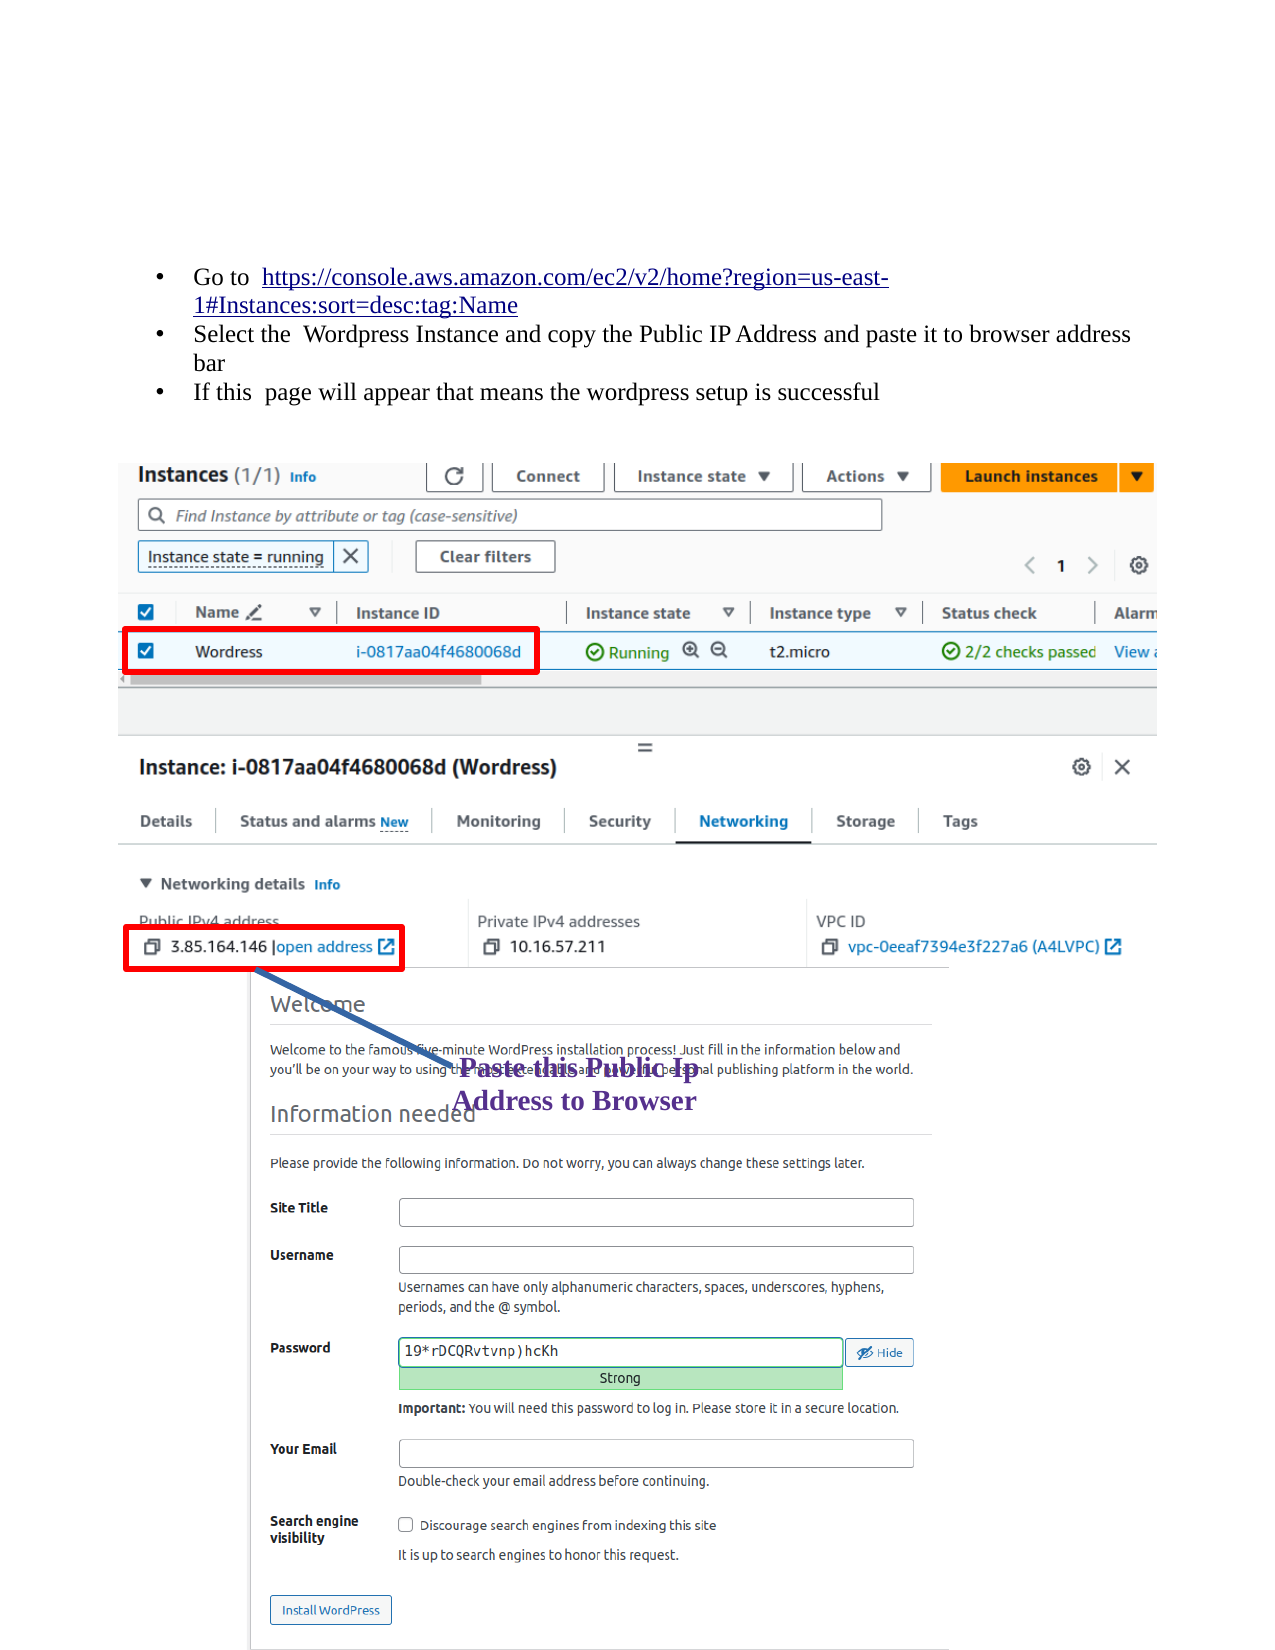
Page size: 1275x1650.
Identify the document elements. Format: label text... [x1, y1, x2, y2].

list Go to https://console.aws.amazon.com/ec2/v2/home?region=us-east-1#Instances:sort=desc:tag:Name [156, 262, 1157, 319]
picture [118, 463, 1157, 1650]
picture [129, 930, 399, 966]
list Select the Wordpress Instance and copy the Public IP Address and paste it to browser address bar [156, 319, 1157, 377]
list If this page will appear that means the wordpress setup is successful [156, 377, 1157, 406]
